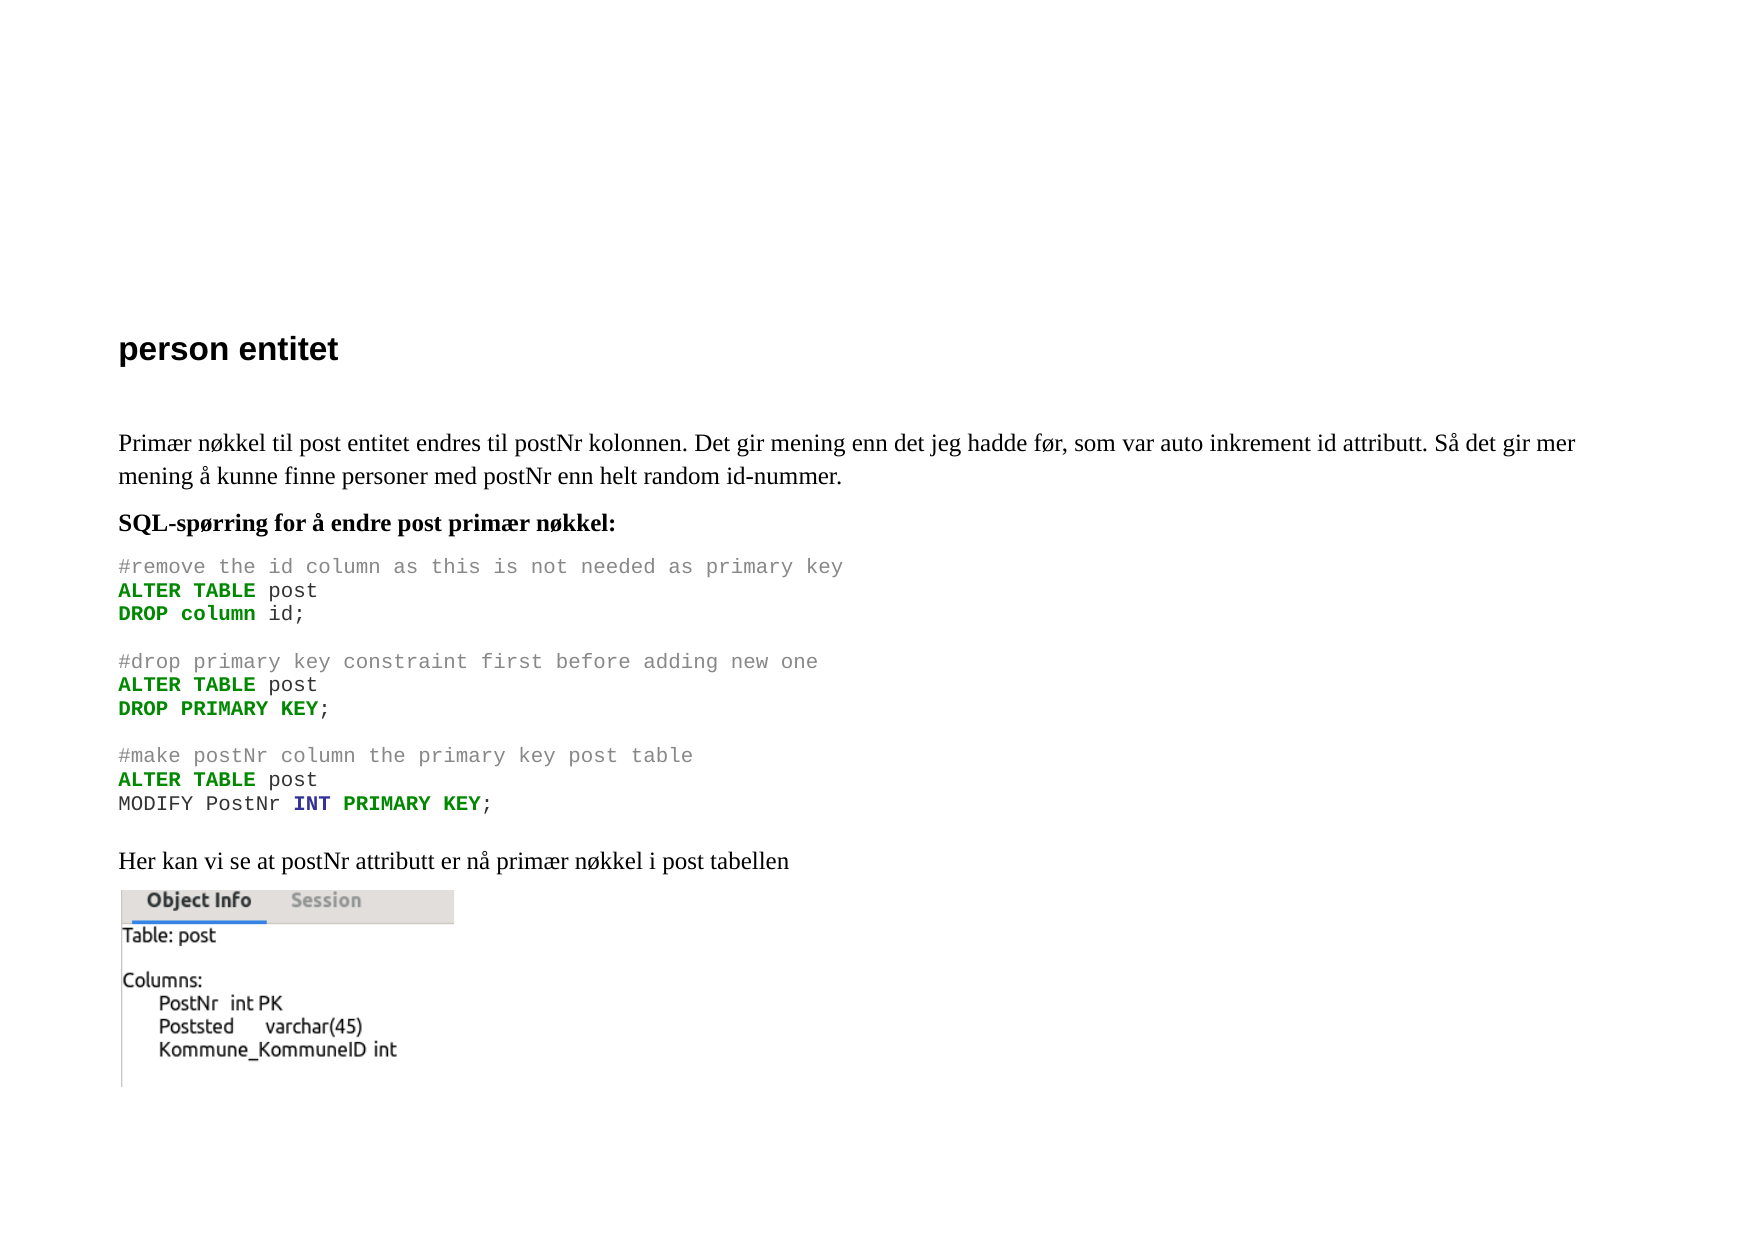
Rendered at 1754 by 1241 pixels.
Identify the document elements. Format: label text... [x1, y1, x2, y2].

text SQL-spørring for å endre post primær nøkkel: [118, 508, 1636, 537]
text #drop primary key constraint first before adding new one [118, 651, 1636, 674]
text MODIFY PostNr INT PRIMARY KEY; [118, 793, 1636, 816]
text ALTER TABLE post [118, 580, 1636, 603]
text #remove the id column as this is not needed as primary key [118, 556, 1636, 580]
subtitle person entitet [118, 329, 1636, 368]
text #make postNr column the primary key post table [118, 745, 1636, 769]
text ALTER TABLE post [118, 674, 1636, 698]
picture [121, 890, 455, 1087]
text DROP column id; [118, 603, 1636, 627]
text ALTER TABLE post [118, 769, 1636, 793]
text Primær nøkkel til post entitet endres til postNr kolonnen. Det gir mening enn det jeg hadde før, som var auto inkrement id attributt. Så det gir mer mening å kunne finne personer med postNr enn helt random id-nummer. [118, 428, 1636, 490]
text Her kan vi se at postNr attributt er nå primær nøkkel i post tabellen [118, 846, 1636, 874]
text DROP PRIMARY KEY; [118, 698, 1636, 722]
